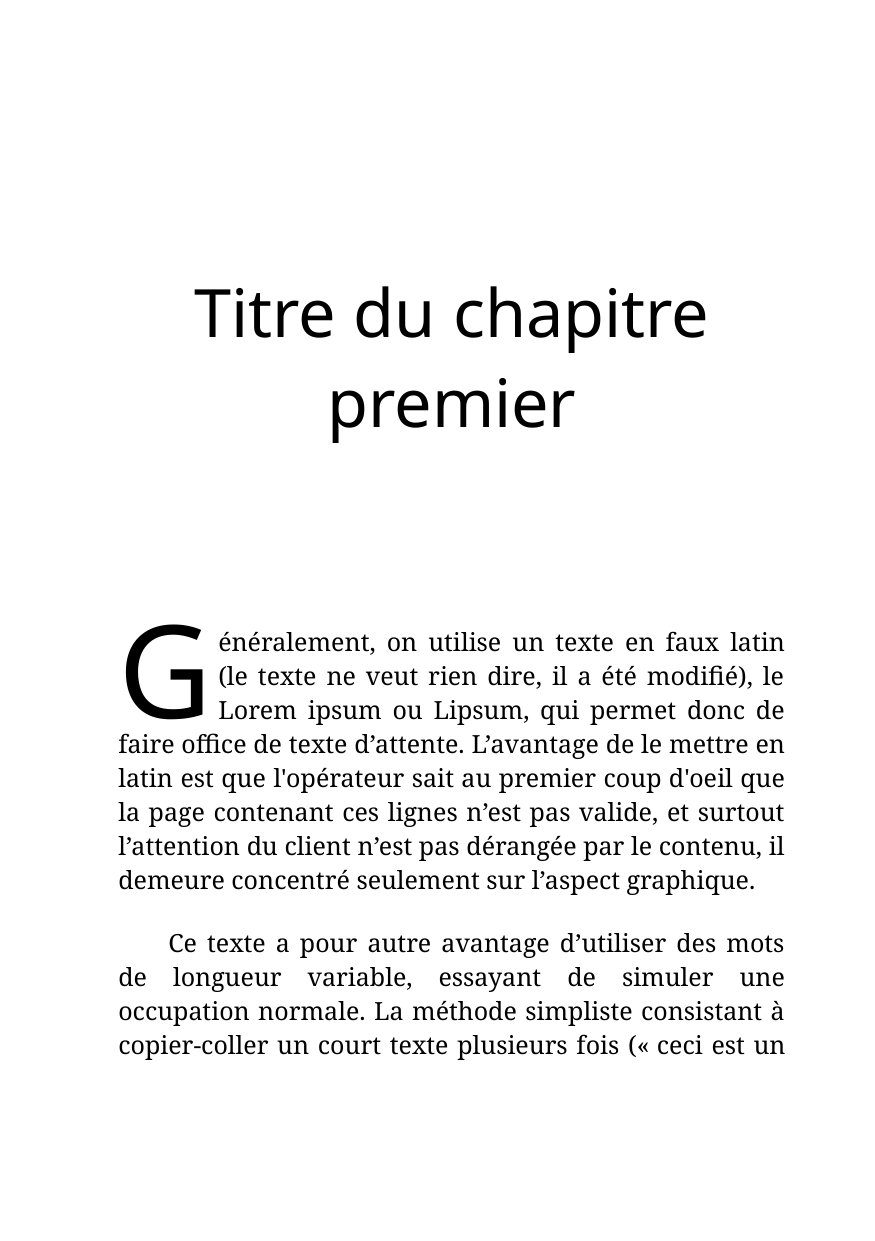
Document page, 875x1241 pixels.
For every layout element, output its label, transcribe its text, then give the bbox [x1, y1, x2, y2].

text Ce texte a pour autre avantage d’utiliser des mots de longueur variable, essayant de simuler une occupation normale. La méthode simpliste consistant à copier-coller un court texte plusieurs fois (« ceci est un [118, 926, 786, 1062]
text Généralement, on utilise un texte en faux latin (le texte ne veut rien dire, il a été modifié), le Lorem ipsum ou Lipsum, qui permet donc de faire office de texte d’attente. L’avantage de le mettre en latin est que l'opérateur sait au premier coup d'oeil que la page contenant ces lignes n’est pas valide, et surtout l’attention du client n’est pas dérangée par le contenu, il demeure concentré seulement sur l’aspect graphique. [118, 624, 786, 897]
text Titre du chapitre premier [148, 266, 756, 447]
